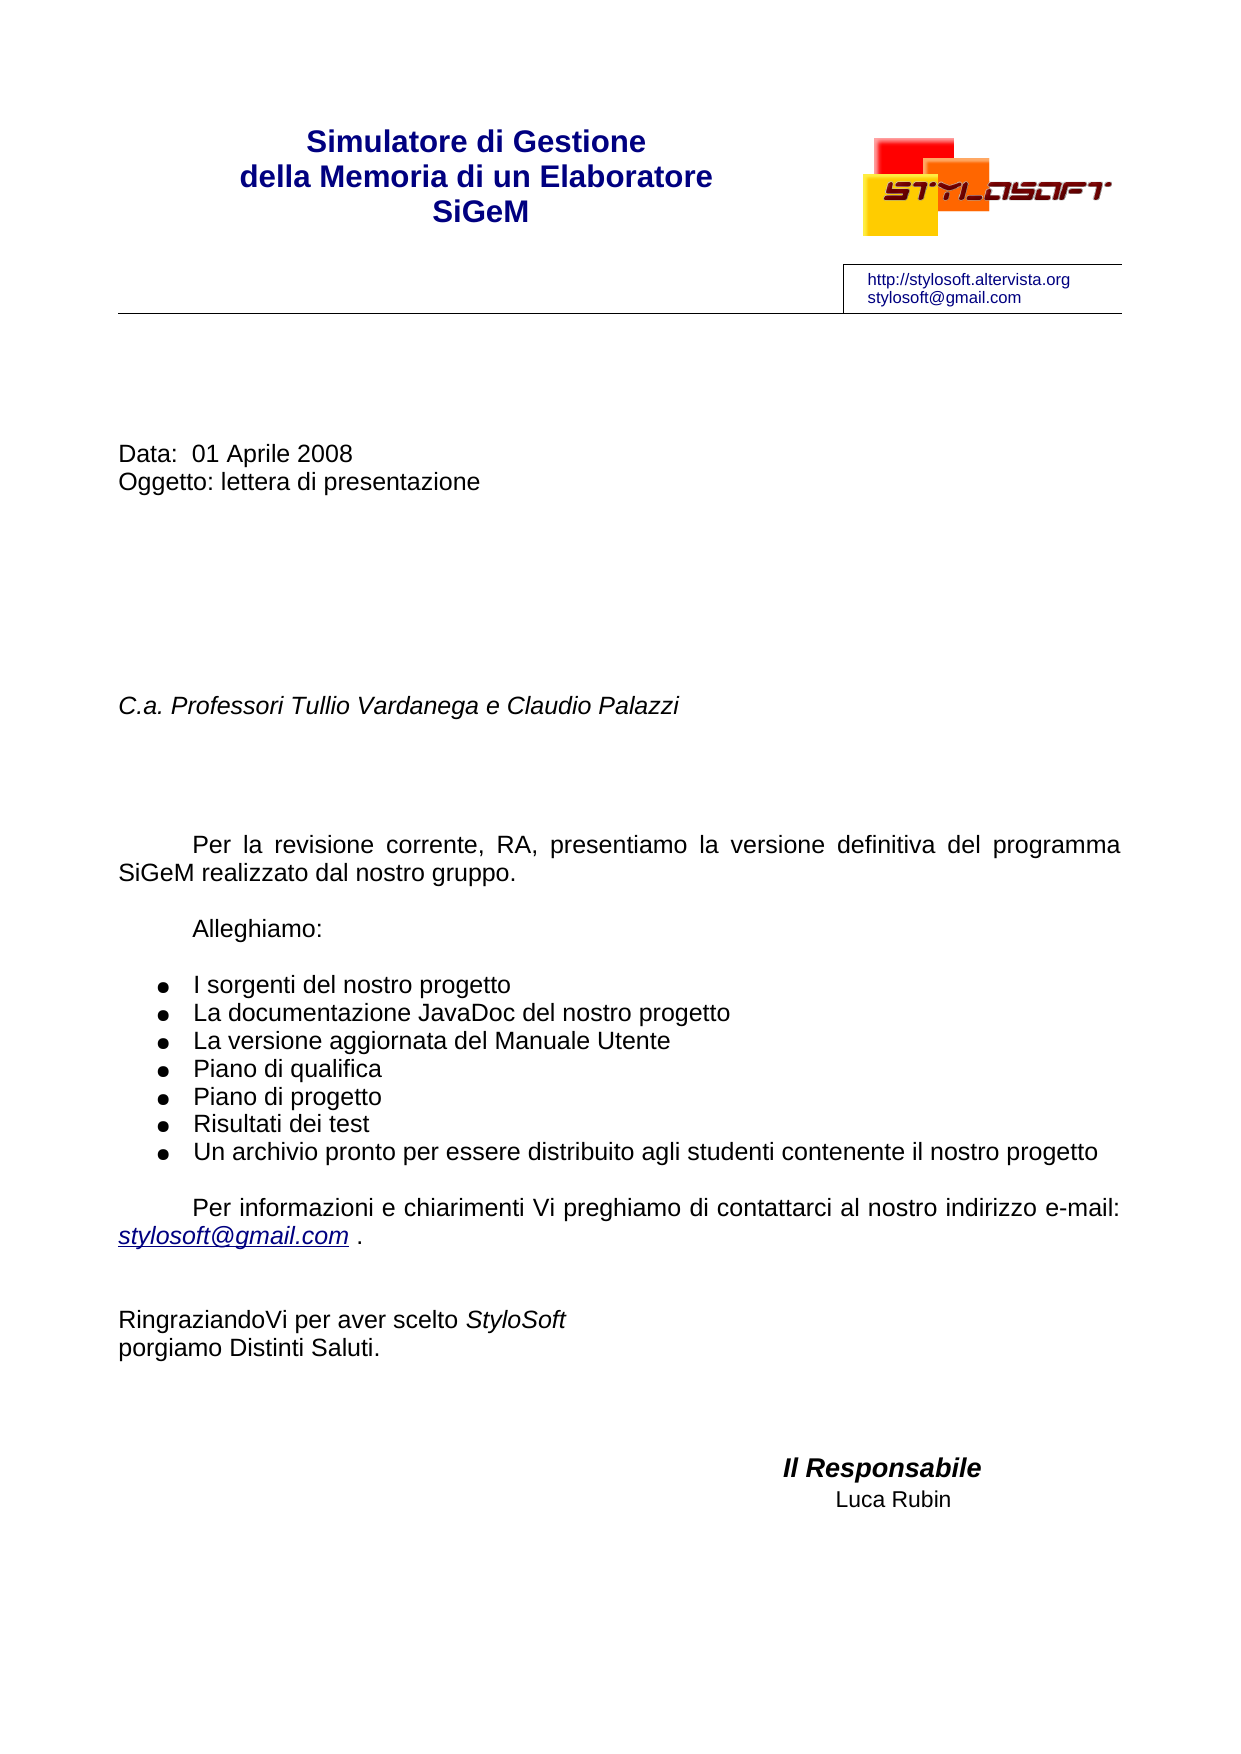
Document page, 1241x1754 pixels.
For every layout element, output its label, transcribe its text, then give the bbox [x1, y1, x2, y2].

text Luca Rubin [118, 1483, 1122, 1513]
text Il Responsabile [118, 1452, 1122, 1483]
text RingraziandoVi per aver scelto StyloSoft [118, 1306, 1122, 1334]
text Oggetto: lettera di presentazione [118, 468, 1122, 496]
list Risultati dei test [156, 1110, 1122, 1138]
text C.a. Professori Tullio Vardanega e Claudio Palazzi [118, 692, 1122, 719]
text porgiamo Distinti Saluti. [118, 1334, 1122, 1362]
list La versione aggiornata del Manuale Utente [156, 1027, 1122, 1054]
picture [848, 123, 1117, 247]
text Data: 01 Aprile 2008 [118, 440, 1122, 468]
text Alleghiamo: [118, 915, 1122, 943]
list Piano di qualifica [156, 1054, 1122, 1082]
list Piano di progetto [156, 1082, 1122, 1110]
list I sorgenti del nostro progetto [156, 971, 1122, 999]
list Un archivio pronto per essere distribuito agli studenti contenente il nostro progetto [156, 1138, 1122, 1166]
text Per la revisione corrente, RA, presentiamo la versione definitiva del programma SiGeM realizzato dal nostro gruppo. [118, 831, 1122, 887]
list La documentazione JavaDoc del nostro progetto [156, 999, 1122, 1027]
text Per informazioni e chiarimenti Vi preghiamo di contattarci al nostro indirizzo e-mail: stylosoft@gmail.com . [118, 1194, 1122, 1250]
